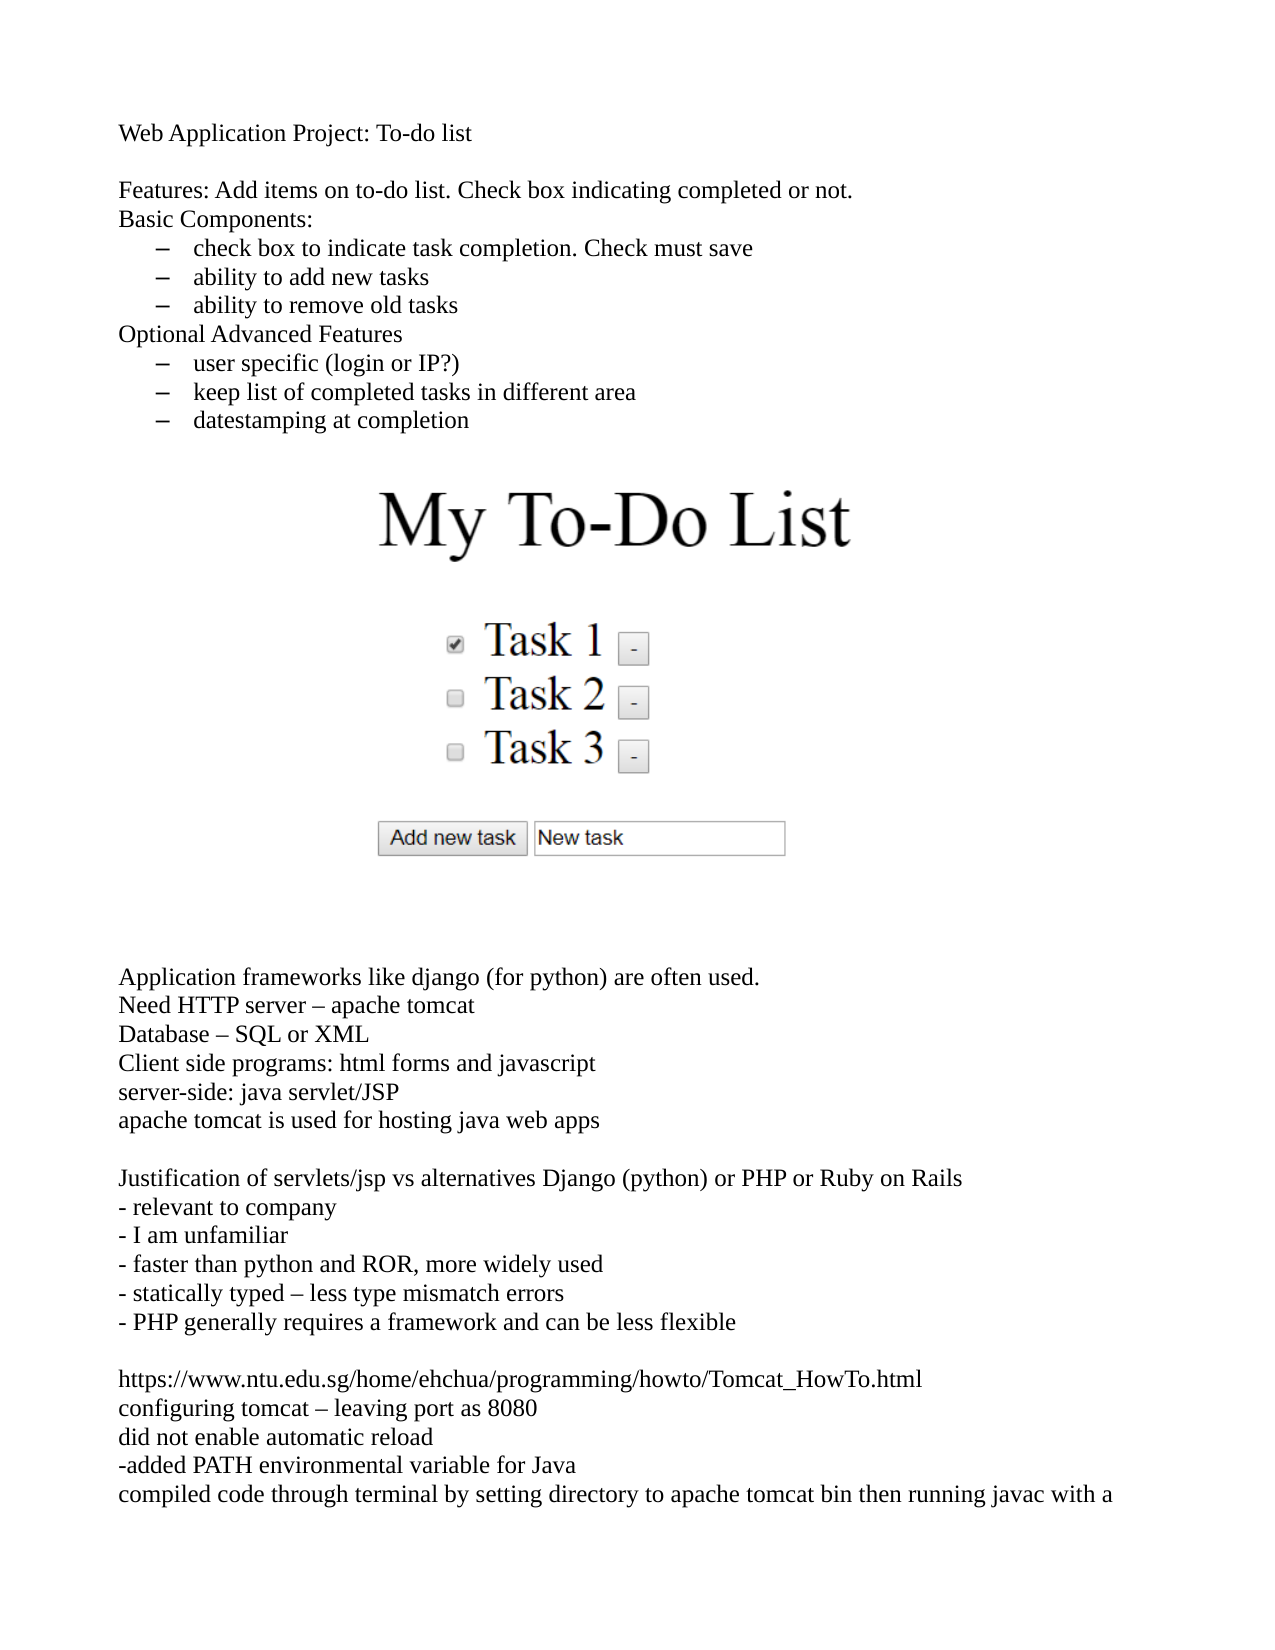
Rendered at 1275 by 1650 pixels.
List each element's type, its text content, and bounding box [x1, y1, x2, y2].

text Need HTTP server – apache tomcat [118, 991, 1157, 1019]
text configuring tomcat – leaving port as 8080 [118, 1393, 1157, 1422]
text apache tomcat is used for hosting java web apps [118, 1106, 1157, 1134]
text compiled code through terminal by setting directory to apache tomcat bin then running javac with a [118, 1479, 1157, 1508]
text Justification of servlets/jsp vs alternatives Django (python) or PHP or Ruby on Rails [118, 1163, 1157, 1192]
text - faster than python and ROR, more widely used [118, 1249, 1157, 1278]
text Database – SQL or XML [118, 1019, 1157, 1048]
text - statically typed – less type mismatch errors [118, 1278, 1157, 1307]
text Basic Components: [118, 204, 1157, 233]
text Application frameworks like django (for python) are often used. [118, 962, 1157, 991]
text -added PATH environmental variable for Java [118, 1451, 1157, 1479]
list keep list of completed tasks in different area [156, 377, 1157, 406]
list ability to remove old tasks [156, 291, 1157, 319]
text https://www.ntu.edu.sg/home/ehchua/programming/howto/Tomcat_HowTo.html [118, 1364, 1157, 1393]
text - relevant to company [118, 1192, 1157, 1221]
text Web Application Project: To-do list [118, 118, 1157, 147]
text Features: Add items on to-do list. Check box indicating completed or not. [118, 176, 1157, 204]
picture [368, 463, 907, 905]
list datestamping at completion [156, 406, 1157, 434]
text server-side: java servlet/JSP [118, 1077, 1157, 1106]
list ability to add new tasks [156, 262, 1157, 291]
list user specific (login or IP?) [156, 348, 1157, 377]
text - I am unfamiliar [118, 1221, 1157, 1249]
text Optional Advanced Features [118, 319, 1157, 348]
text - PHP generally requires a framework and can be less flexible [118, 1307, 1157, 1336]
list check box to indicate task completion. Check must save [156, 233, 1157, 262]
text did not enable automatic reload [118, 1422, 1157, 1451]
text Client side programs: html forms and javascript [118, 1048, 1157, 1077]
